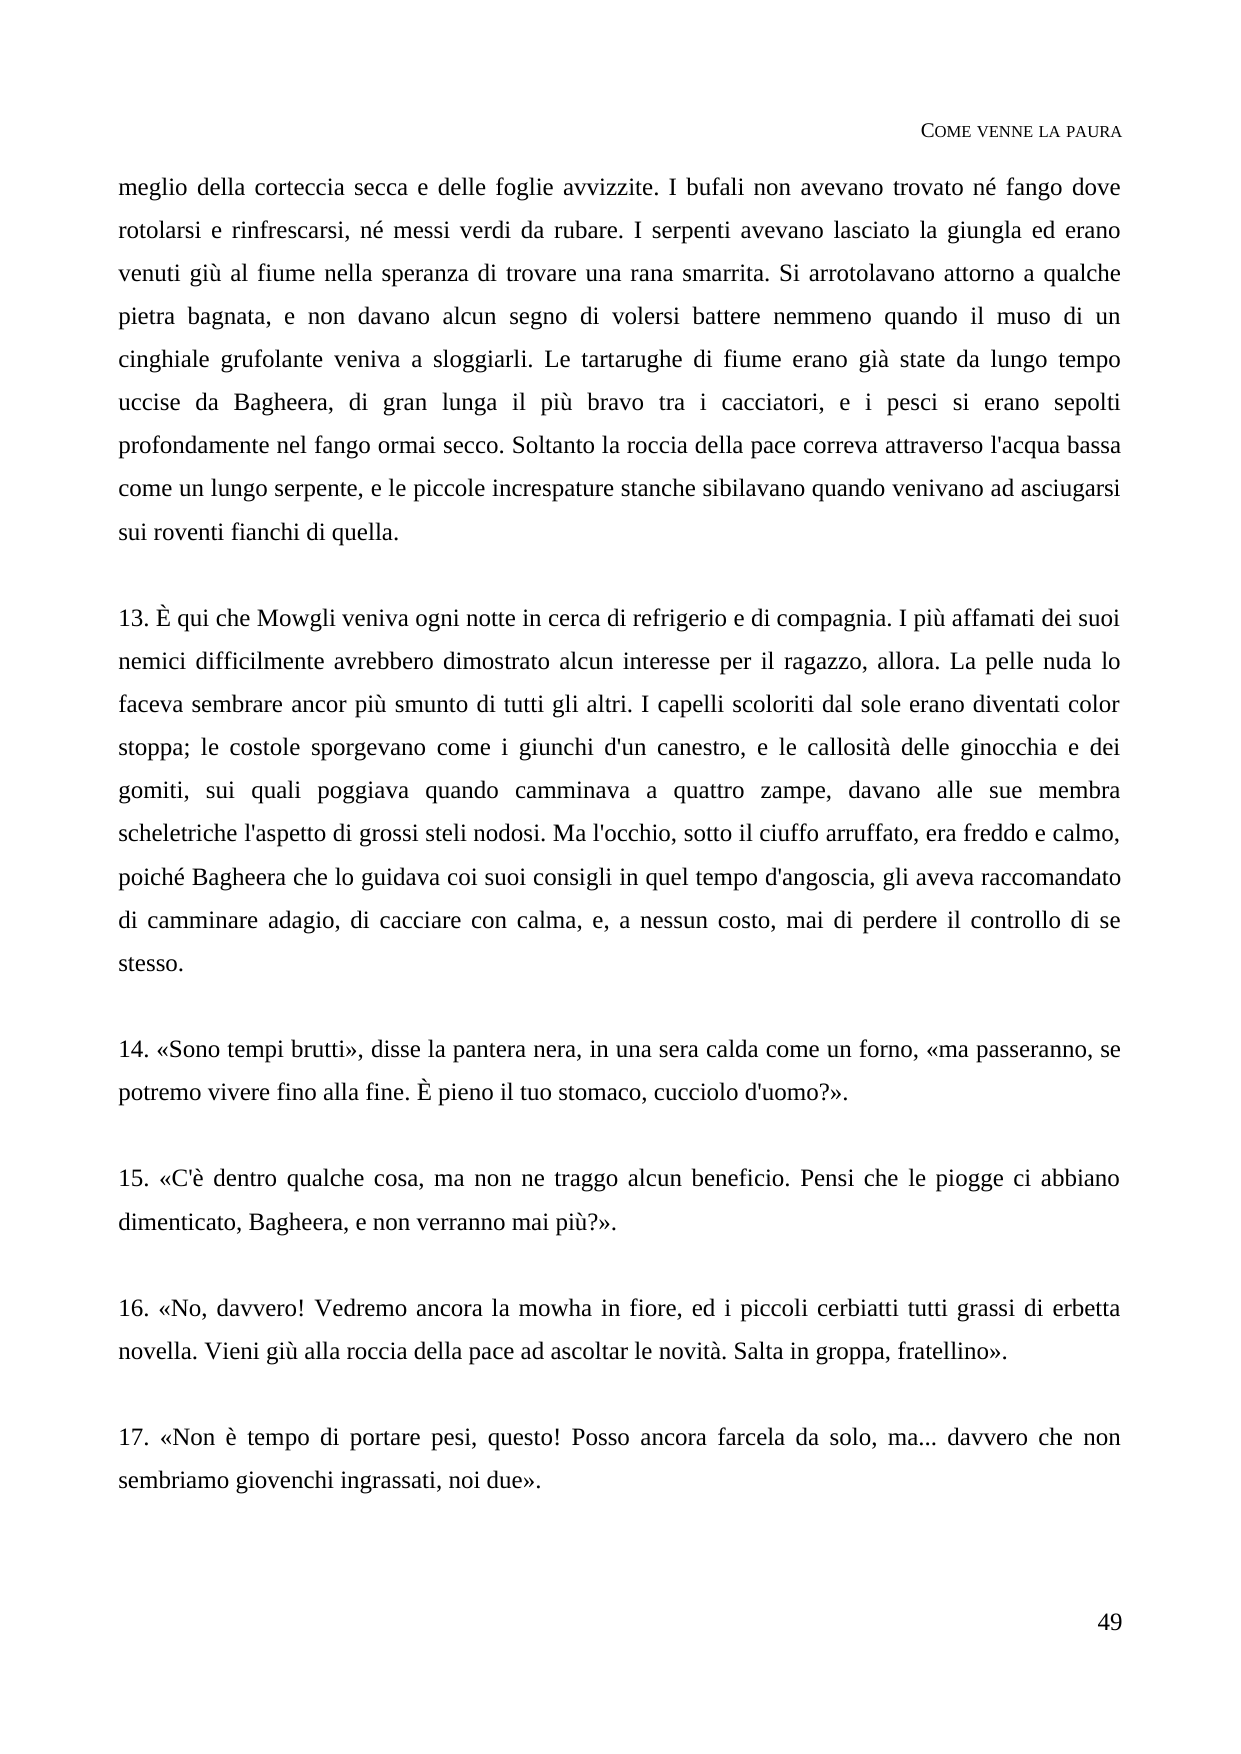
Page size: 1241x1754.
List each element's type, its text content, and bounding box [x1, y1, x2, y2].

text 17. «Non è tempo di portare pesi, questo! Posso ancora farcela da solo, ma... davvero che non sembriamo giovenchi ingrassati, noi due». [118, 1422, 1122, 1494]
text meglio della corteccia secca e delle foglie avvizzite. I bufali non avevano trovato né fango dove rotolarsi e rinfrescarsi, né messi verdi da rubare. I serpenti avevano lasciato la giungla ed erano venuti giù al fiume nella speranza di trovare una rana smarrita. Si arrotolavano attorno a qualche pietra bagnata, e non davano alcun segno di volersi battere nemmeno quando il muso di un cinghiale grufolante veniva a sloggiarli. Le tartarughe di fiume erano già state da lungo tempo uccise da Bagheera, di gran lunga il più bravo tra i cacciatori, e i pesci si erano sepolti profondamente nel fango ormai secco. Soltanto la roccia della pace correva attraverso l'acqua bassa come un lungo serpente, e le piccole increspature stanche sibilavano quando venivano ad asciugarsi sui roventi fianchi di quella. [118, 172, 1122, 545]
text 14. «Sono tempi brutti», disse la pantera nera, in una sera calda come un forno, «ma passeranno, se potremo vivere fino alla fine. È pieno il tuo stomaco, cucciolo d'uomo?». [118, 1034, 1122, 1106]
text 16. «No, davvero! Vedremo ancora la mowha in fiore, ed i piccoli cerbiatti tutti grassi di erbetta novella. Vieni giù alla roccia della pace ad ascoltar le novità. Salta in groppa, fratellino». [118, 1293, 1122, 1365]
text 13. È qui che Mowgli veniva ogni notte in cerca di refrigerio e di compagnia. I più affamati dei suoi nemici difficilmente avrebbero dimostrato alcun interesse per il ragazzo, allora. La pelle nuda lo faceva sembrare ancor più smunto di tutti gli altri. I capelli scoloriti dal sole erano diventati color stoppa; le costole sporgevano come i giunchi d'un canestro, e le callosità delle ginocchia e dei gomiti, sui quali poggiava quando camminava a quattro zampe, davano alle sue membra scheletriche l'aspetto di grossi steli nodosi. Ma l'occhio, sotto il ciuffo arruffato, era freddo e calmo, poiché Bagheera che lo guidava coi suoi consigli in quel tempo d'angoscia, gli aveva raccomandato di camminare adagio, di cacciare con calma, e, a nessun costo, mai di perdere il controllo di se stesso. [118, 603, 1122, 977]
text 15. «C'è dentro qualche cosa, ma non ne traggo alcun beneficio. Pensi che le piogge ci abbiano dimenticato, Bagheera, e non verranno mai più?». [118, 1163, 1122, 1235]
